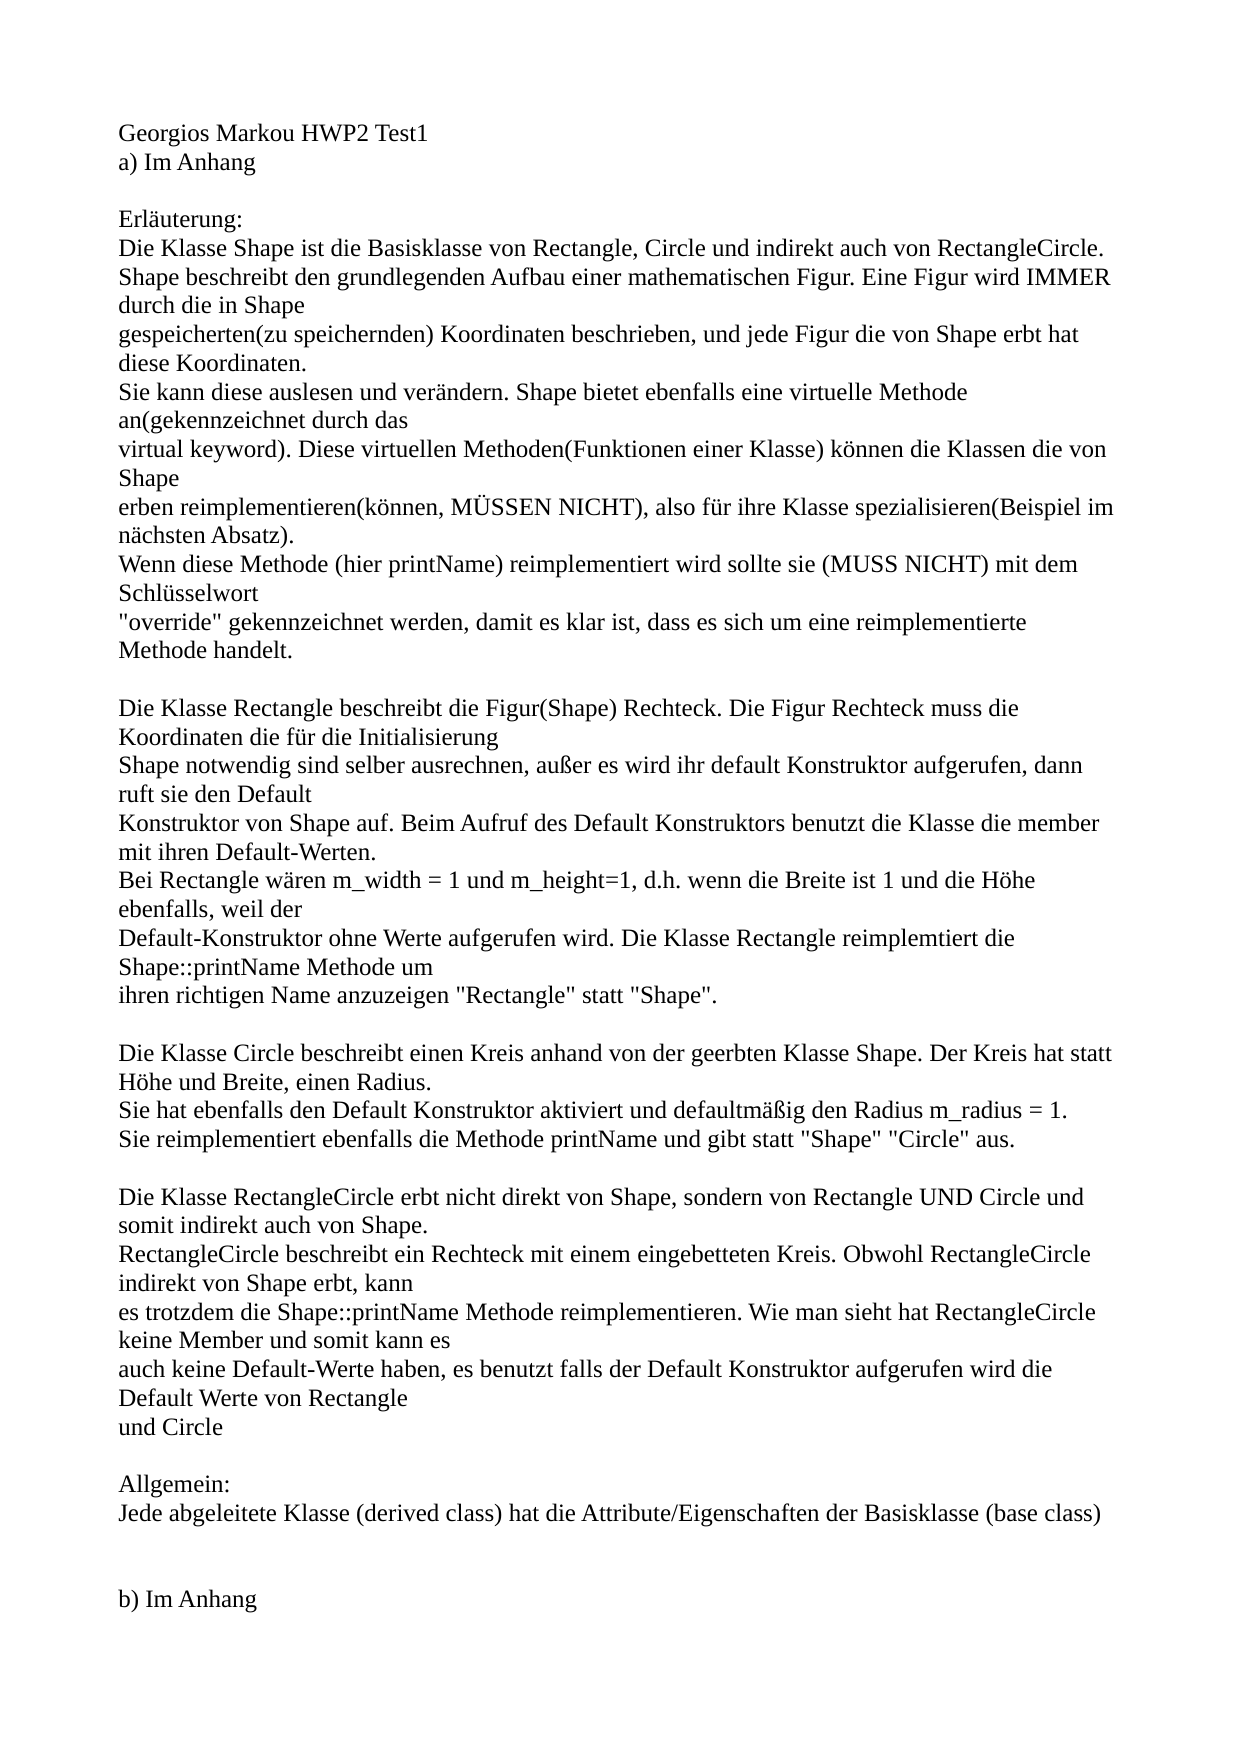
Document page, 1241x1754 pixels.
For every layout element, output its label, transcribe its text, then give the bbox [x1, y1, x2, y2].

text RectangleCircle beschreibt ein Rechteck mit einem eingebetteten Kreis. Obwohl RectangleCircle indirekt von Shape erbt, kann [118, 1239, 1122, 1297]
text Allgemein: [118, 1469, 1122, 1498]
text Bei Rectangle wären m_width = 1 und m_height=1, d.h. wenn die Breite ist 1 und die Höhe ebenfalls, weil der [118, 866, 1122, 923]
text Die Klasse Shape ist die Basisklasse von Rectangle, Circle und indirekt auch von RectangleCircle. [118, 233, 1122, 262]
text "override" gekennzeichnet werden, damit es klar ist, dass es sich um eine reimplementierte Methode handelt. [118, 607, 1122, 664]
text Wenn diese Methode (hier printName) reimplementiert wird sollte sie (MUSS NICHT) mit dem Schlüsselwort [118, 549, 1122, 607]
text gespeicherten(zu speichernden) Koordinaten beschrieben, und jede Figur die von Shape erbt hat diese Koordinaten. [118, 319, 1122, 377]
text Default-Konstruktor ohne Werte aufgerufen wird. Die Klasse Rectangle reimplemtiert die Shape::printName Methode um [118, 923, 1122, 981]
text Sie reimplementiert ebenfalls die Methode printName und gibt statt "Shape" "Circle" aus. [118, 1124, 1122, 1153]
text a) Im Anhang [118, 147, 1122, 176]
text und Circle [118, 1412, 1122, 1441]
text es trotzdem die Shape::printName Methode reimplementieren. Wie man sieht hat RectangleCircle keine Member und somit kann es [118, 1297, 1122, 1354]
text virtual keyword). Diese virtuellen Methoden(Funktionen einer Klasse) können die Klassen die von Shape [118, 434, 1122, 492]
text erben reimplementieren(können, MÜSSEN NICHT), also für ihre Klasse spezialisieren(Beispiel im nächsten Absatz). [118, 492, 1122, 549]
text Jede abgeleitete Klasse (derived class) hat die Attribute/Eigenschaften der Basisklasse (base class) [118, 1498, 1122, 1527]
text Georgios Markou HWP2 Test1 [118, 118, 1122, 147]
text Shape notwendig sind selber ausrechnen, außer es wird ihr default Konstruktor aufgerufen, dann ruft sie den Default [118, 751, 1122, 808]
text Konstruktor von Shape auf. Beim Aufruf des Default Konstruktors benutzt die Klasse die member mit ihren Default-Werten. [118, 808, 1122, 866]
text Shape beschreibt den grundlegenden Aufbau einer mathematischen Figur. Eine Figur wird IMMER durch die in Shape [118, 262, 1122, 319]
text Die Klasse Circle beschreibt einen Kreis anhand von der geerbten Klasse Shape. Der Kreis hat statt Höhe und Breite, einen Radius. [118, 1038, 1122, 1096]
text Die Klasse RectangleCircle erbt nicht direkt von Shape, sondern von Rectangle UND Circle und somit indirekt auch von Shape. [118, 1182, 1122, 1239]
text Die Klasse Rectangle beschreibt die Figur(Shape) Rechteck. Die Figur Rechteck muss die Koordinaten die für die Initialisierung [118, 693, 1122, 751]
text auch keine Default-Werte haben, es benutzt falls der Default Konstruktor aufgerufen wird die Default Werte von Rectangle [118, 1354, 1122, 1412]
text Erläuterung: [118, 204, 1122, 233]
text b) Im Anhang [118, 1584, 1122, 1613]
text Sie kann diese auslesen und verändern. Shape bietet ebenfalls eine virtuelle Methode an(gekennzeichnet durch das [118, 377, 1122, 434]
text Sie hat ebenfalls den Default Konstruktor aktiviert und defaultmäßig den Radius m_radius = 1. [118, 1096, 1122, 1124]
text ihren richtigen Name anzuzeigen "Rectangle" statt "Shape". [118, 981, 1122, 1009]
